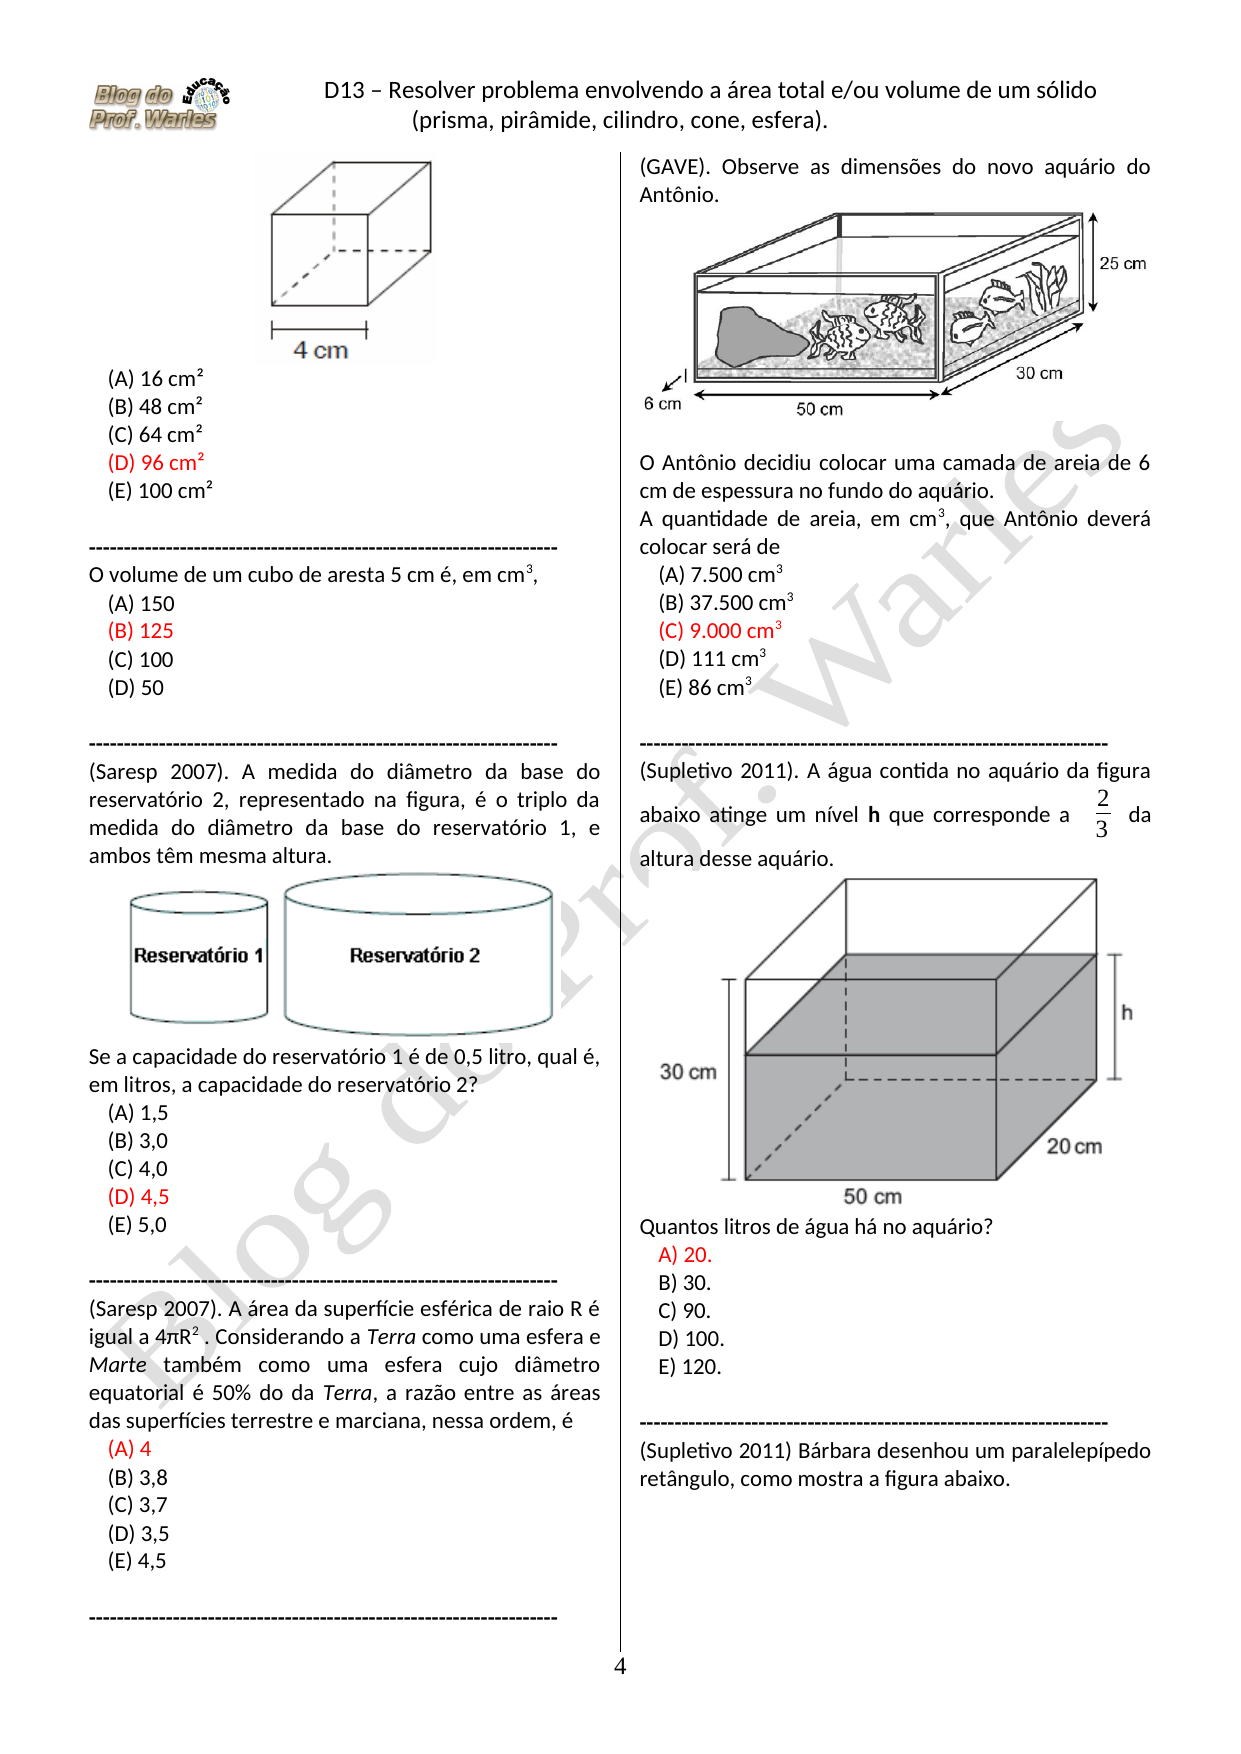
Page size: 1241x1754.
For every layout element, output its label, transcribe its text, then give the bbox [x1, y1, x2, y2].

text O Antônio decidiu colocar uma camada de areia de 6 cm de espessura no fundo do aquário. [639, 448, 1152, 504]
text [330, 1182, 601, 1210]
text B) 30. [658, 1268, 1152, 1296]
text A quantidade de areia, em cm3, que Antônio deverá colocar será de [983, 504, 1152, 561]
picture [88, 77, 230, 132]
text [831, 644, 875, 662]
text O volume de um cubo de aresta 5 cm é, em cm3, [89, 561, 601, 589]
text [831, 673, 1152, 701]
text [377, 1210, 601, 1238]
text (B) 3,0 [107, 1126, 601, 1154]
text [446, 1098, 601, 1126]
picture [129, 868, 561, 1043]
text (B) 3,8 [107, 1463, 601, 1491]
text [305, 1169, 337, 1182]
text (C) 100 [107, 645, 601, 673]
text [959, 561, 1152, 588]
text [344, 1210, 382, 1238]
picture [252, 152, 438, 365]
text (B) 125 [107, 617, 601, 645]
text Se a capacidade do reservatório 1 é de 0,5 litro, qual é, em litros, a capacidade do reservatório 2? [89, 1042, 405, 1098]
text [329, 1154, 601, 1182]
text [855, 588, 919, 617]
text (E) 5,0 [107, 1210, 338, 1238]
text (GAVE). Observe as dimensões do novo aquário do Antônio. [639, 152, 1152, 208]
text (D) 111 cm3 [658, 644, 820, 673]
text (E) 4,5 [107, 1547, 601, 1575]
text (A) 4 [107, 1434, 601, 1463]
text [392, 1098, 445, 1126]
text (D) 3,5 [107, 1519, 601, 1547]
text [909, 617, 939, 635]
text (D) 4,5 [107, 1182, 302, 1210]
text [865, 617, 907, 644]
text [929, 617, 1152, 644]
text ------------------------------------------------------------------- [639, 729, 1152, 757]
text [304, 1182, 339, 1203]
text ------------------------------------------------------------------- [89, 533, 601, 561]
text [826, 660, 858, 673]
text [932, 588, 1152, 617]
text (B) 37.500 cm3 [658, 588, 854, 617]
text (C) 9.000 cm3 [658, 617, 866, 644]
text [770, 673, 831, 701]
text A) 20. [658, 1240, 1152, 1268]
text ------------------------------------------------------------------- [89, 729, 601, 757]
text (A) 7.500 cm3 [658, 561, 964, 588]
text C) 90. [658, 1296, 1152, 1324]
text Se a capacidade do reservatório 1 é de 0,5 litro, qual é, em litros, a capacidade do reservatório 2? [398, 1042, 601, 1098]
text ------------------------------------------------------------------- [639, 1408, 1152, 1436]
text Quantos litros de água há no aquário? [639, 1212, 1152, 1240]
text D) 100. [658, 1324, 1152, 1352]
text (C) 64 cm² [107, 421, 601, 448]
text (D) 50 [107, 673, 601, 701]
text (A) 150 [107, 589, 601, 617]
text (C) 3,7 [107, 1491, 601, 1519]
text (A) 1,5 [107, 1098, 387, 1126]
text (Saresp 2007). A medida do diâmetro da base do reservatório 2, representado na figura, é o triplo da medida do diâmetro da base do reservatório 1, e ambos têm mesma altura. [89, 757, 601, 869]
text (B) 48 cm² [107, 392, 601, 421]
text ------------------------------------------------------------------- [208, 1266, 601, 1294]
text A quantidade de areia, em cm3, que Antônio deverá colocar será de [639, 504, 1010, 561]
text (Supletivo 2011). A água contida no aquário da figura abaixo atinge um nível h que corresponde a da altura desse aquário. [639, 757, 1152, 872]
picture [648, 871, 1143, 1213]
text (E) 100 cm² [107, 477, 601, 504]
text ------------------------------------------------------------------- [89, 1266, 215, 1294]
text (C) 4,0 [107, 1154, 320, 1182]
text E) 120. [658, 1352, 1152, 1380]
text [877, 644, 1152, 673]
picture [641, 208, 1149, 421]
text (A) 16 cm² [107, 364, 601, 392]
text (D) 96 cm² [107, 448, 601, 477]
text ------------------------------------------------------------------- [89, 1603, 601, 1631]
text (Saresp 2007). A área da superfície esférica de raio R é igual a 4πR2 . Considerando a Terra como uma esfera e Marte também como uma esfera cujo diâmetro equatorial é 50% do da Terra, a razão entre as áreas das superfícies terrestre e marciana, nessa ordem, é [89, 1294, 601, 1434]
text (Supletivo 2011) Bárbara desenhou um paralelepípedo retângulo, como mostra a figura abaixo. [639, 1436, 1152, 1492]
text (E) 86 cm3 [658, 673, 783, 701]
text [911, 601, 939, 617]
